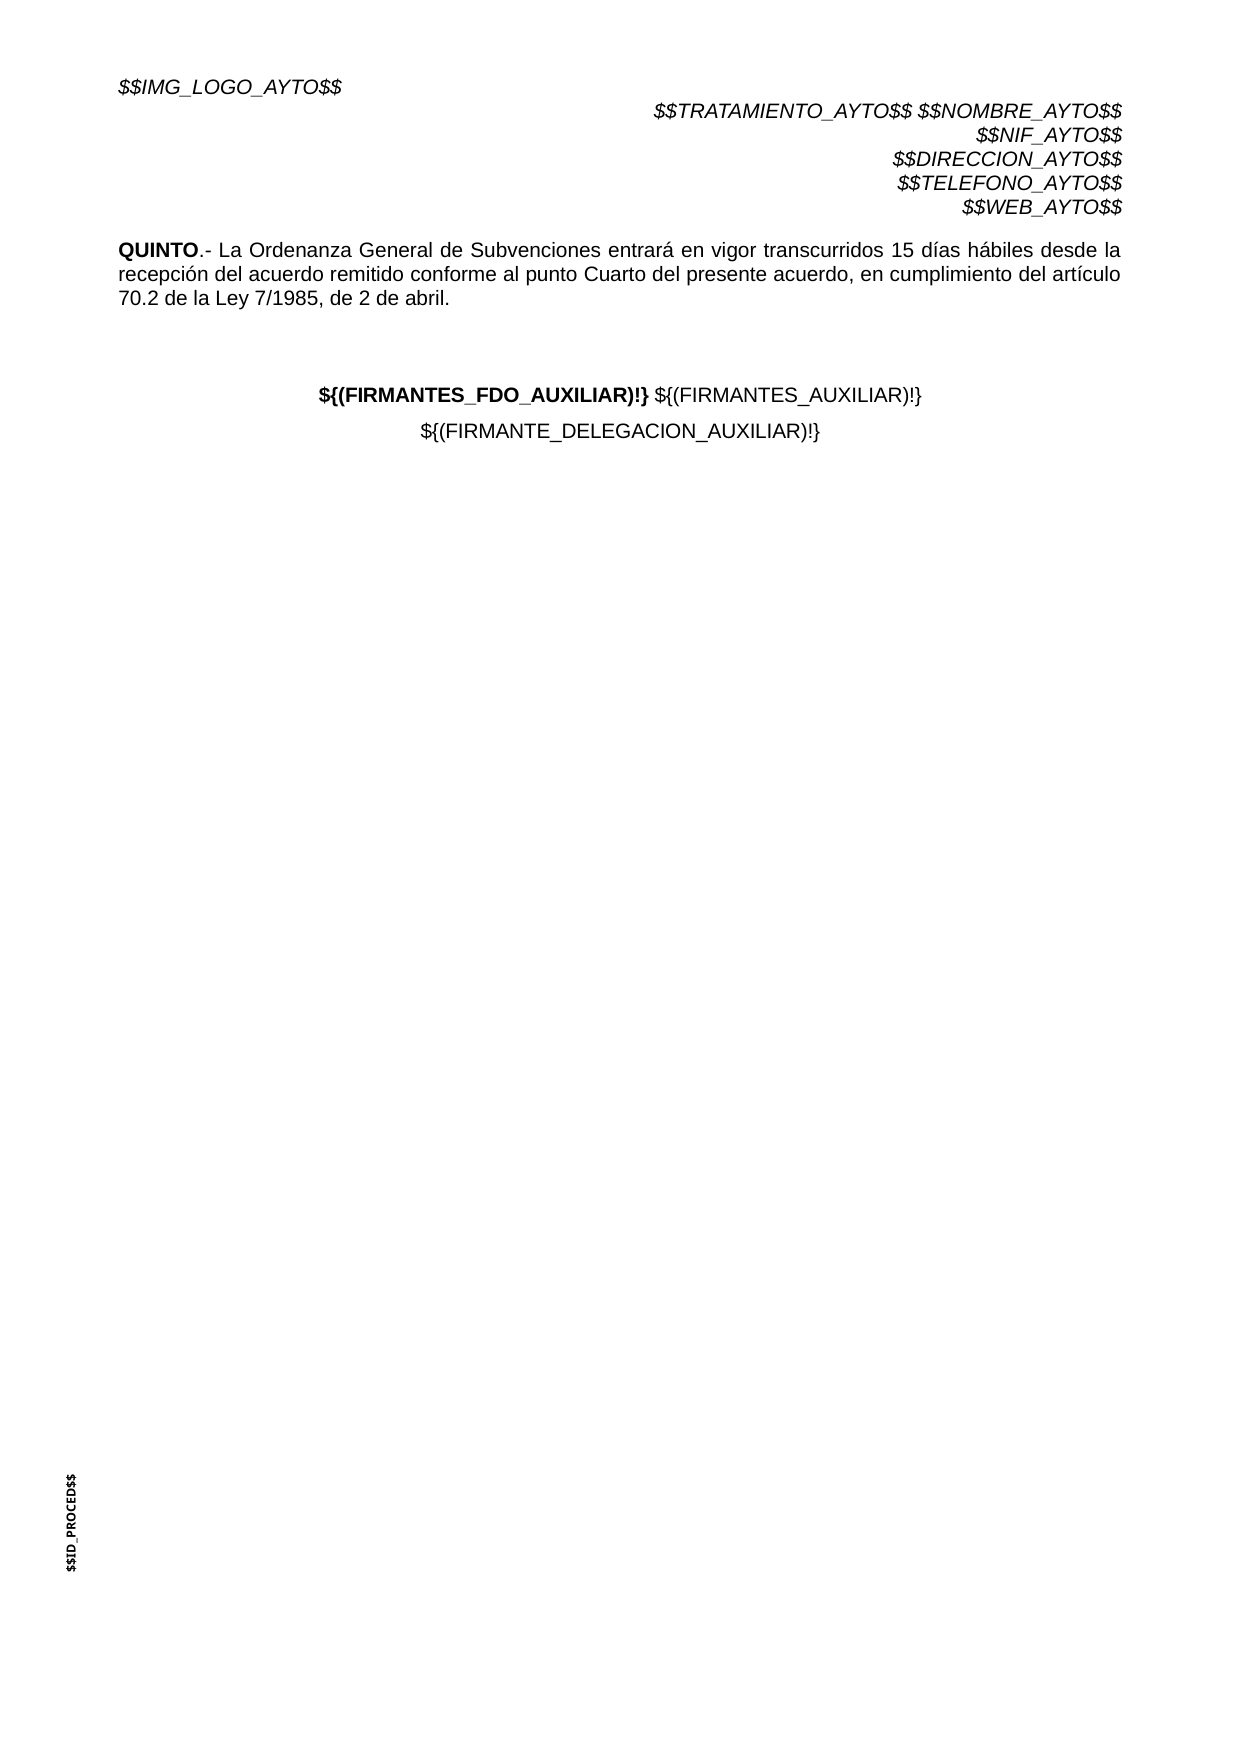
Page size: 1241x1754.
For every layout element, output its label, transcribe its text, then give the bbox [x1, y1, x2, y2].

text [#if FIRMANTES!?length > 1] [#assign FIRMANTES_FDO_AUXILIAR="Fdo:"] [#assign FIRMANTES_AUXILIAR=FIRMANTES] [#if FIRMANTE_DELEGACION!?length > 1] [#assign FIRMANTE_DELEGACION_AUXILIAR=FIRMANTE_DELEGACION] [/#if] [/#if]${(FIRMANTES_FDO_AUXILIAR)!} ${(FIRMANTES_AUXILIAR)!} [118, 383, 1122, 407]
text QUINTO.- La Ordenanza General de Subvenciones entrará en vigor transcurridos 15 días hábiles desde la recepción del acuerdo remitido conforme al punto Cuarto del presente acuerdo, en cumplimiento del artículo 70.2 de la Ley 7/1985, de 2 de abril. [118, 238, 1122, 310]
text ${(FIRMANTE_DELEGACION_AUXILIAR)!} [118, 419, 1122, 443]
